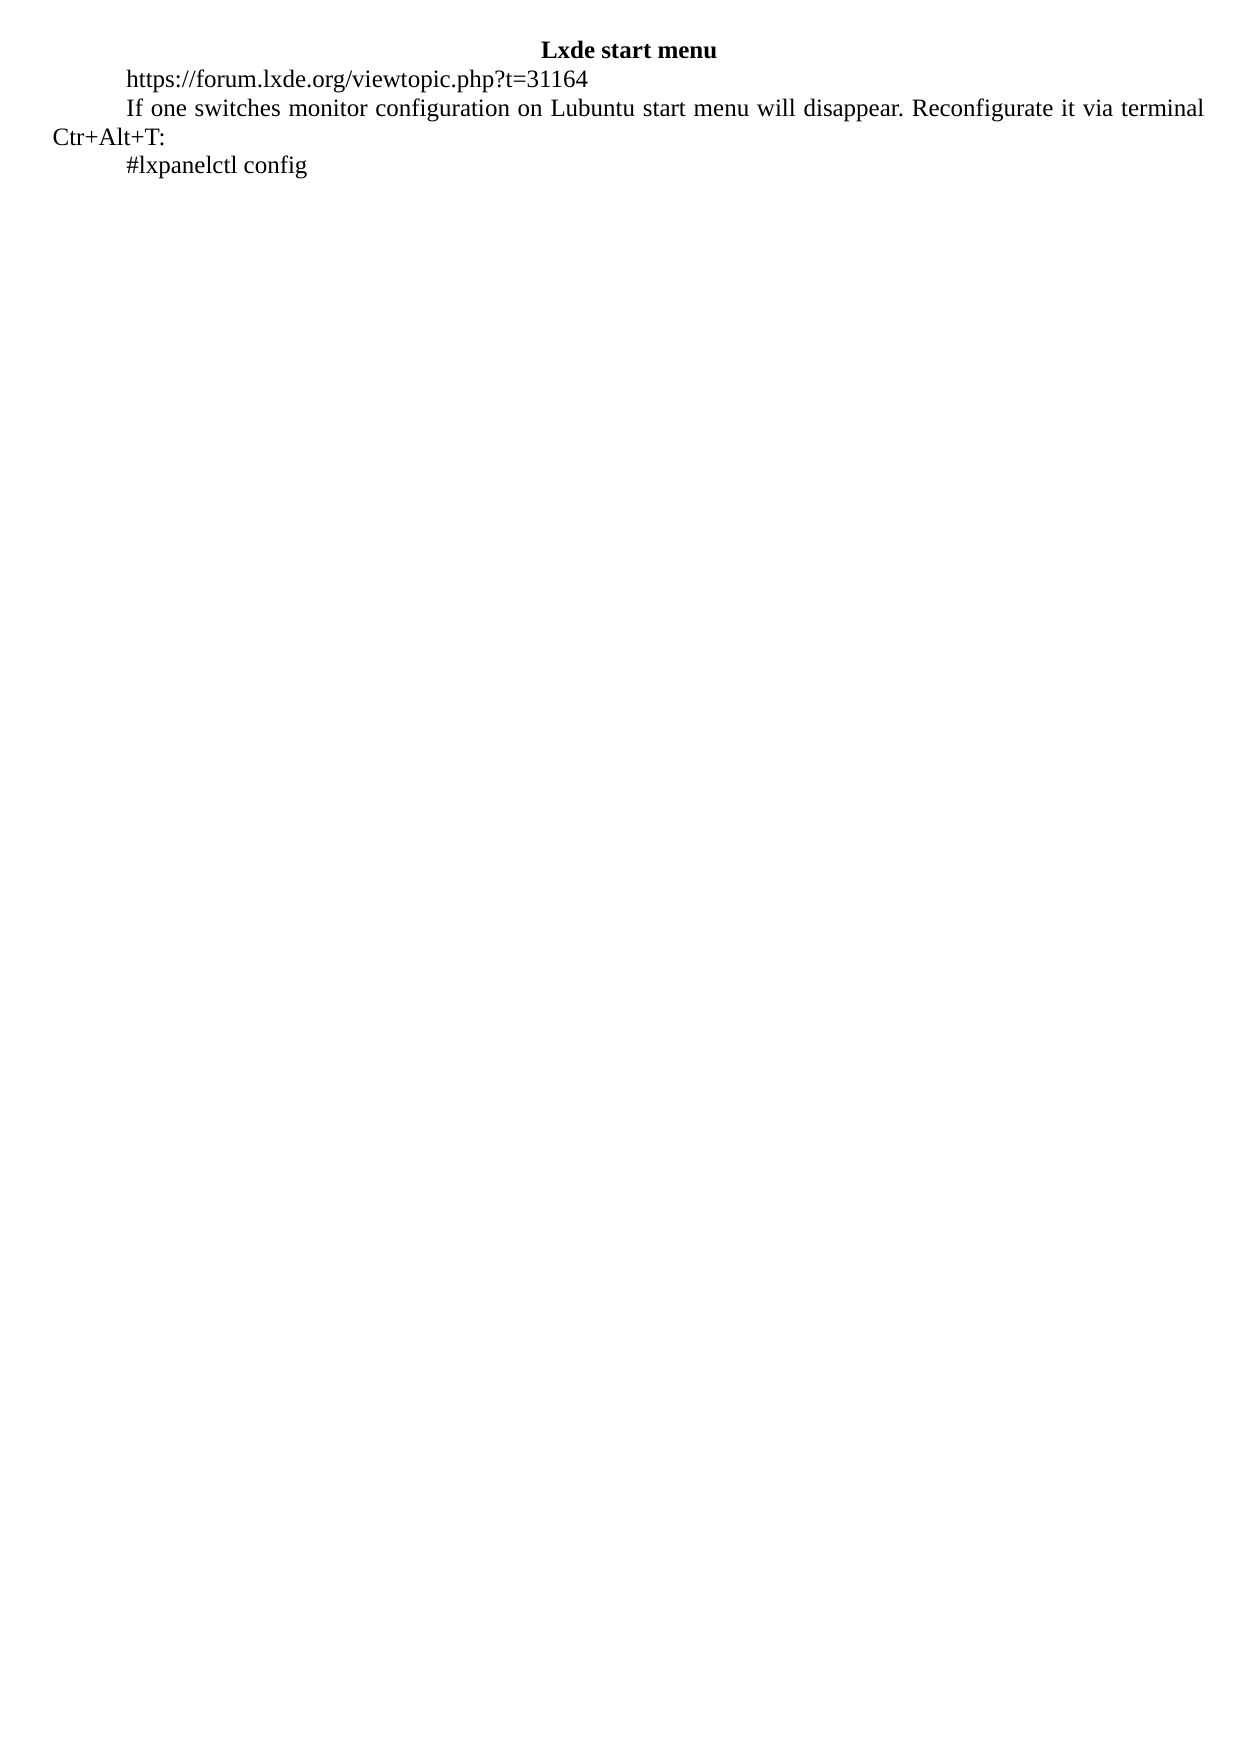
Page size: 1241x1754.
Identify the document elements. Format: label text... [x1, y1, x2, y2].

text https://forum.lxde.org/viewtopic.php?t=31164 If one switches monitor configuration on Lubuntu start menu will disappear. Reconfigurate it via terminal Ctr+Alt+T: [52, 64, 1205, 150]
text #lxpanelctl config [52, 150, 1205, 179]
text Lxde start menu [52, 35, 1205, 64]
